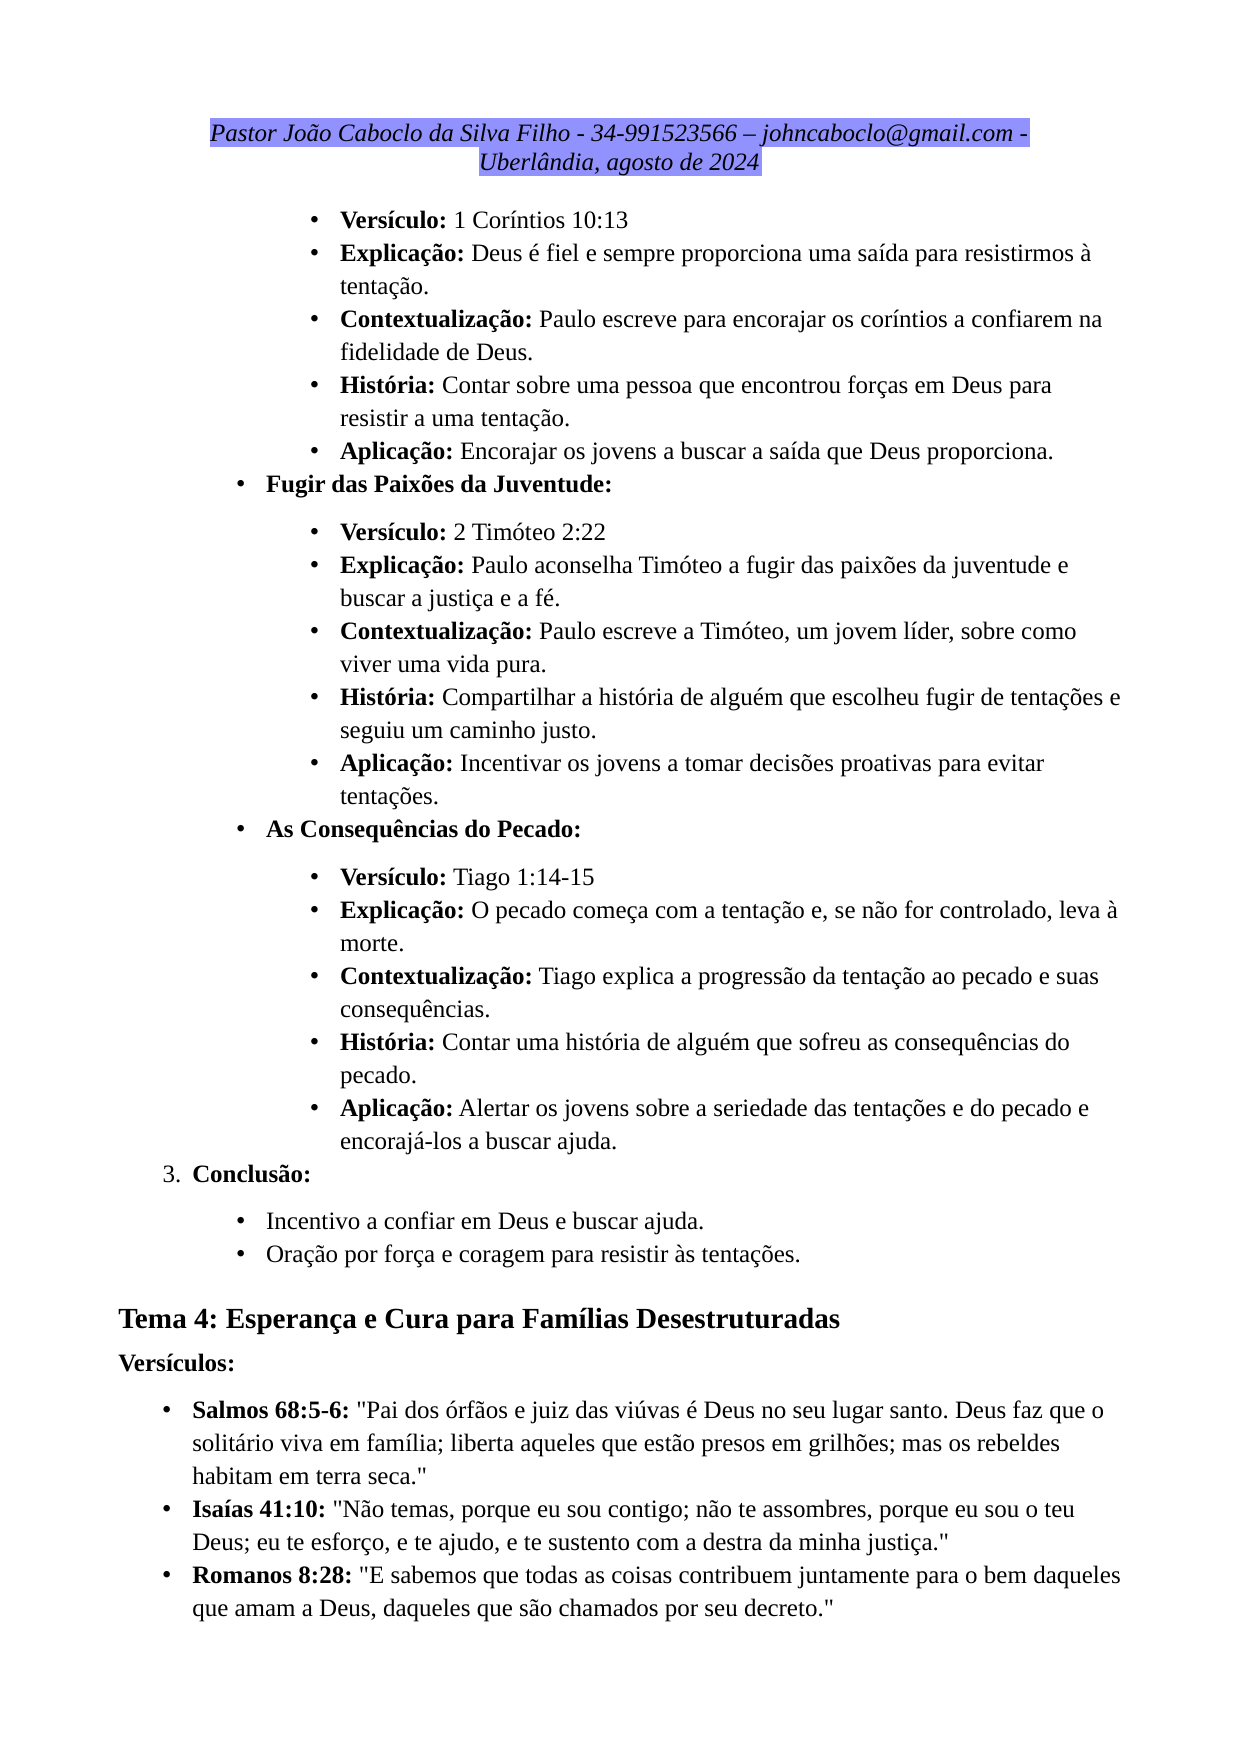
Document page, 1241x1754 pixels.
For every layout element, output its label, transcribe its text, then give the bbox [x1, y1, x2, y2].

list Versículo: 1 Coríntios 10:13 [310, 205, 1122, 234]
list Conclusão: [162, 1159, 1122, 1188]
list História: Compartilhar a história de alguém que escolheu fugir de tentações e seguiu um caminho justo. [310, 682, 1122, 744]
list Contextualização: Paulo escreve para encorajar os coríntios a confiarem na fidelidade de Deus. [310, 304, 1122, 366]
list Fugir das Paixões da Juventude: [236, 469, 1122, 498]
list Explicação: O pecado começa com a tentação e, se não for controlado, leva à morte. [310, 895, 1122, 956]
list Incentivo a confiar em Deus e buscar ajuda. [236, 1206, 1122, 1235]
list Contextualização: Paulo escreve a Timóteo, um jovem líder, sobre como viver uma vida pura. [310, 616, 1122, 678]
list Versículo: Tiago 1:14-15 [310, 862, 1122, 890]
list As Consequências do Pecado: [236, 814, 1122, 843]
list Salmos 68:5-6: "Pai dos órfãos e juiz das viúvas é Deus no seu lugar santo. Deus faz que o solitário viva em família; liberta aqueles que estão presos em grilhões; mas os rebeldes habitam em terra seca." [162, 1395, 1122, 1490]
list Versículo: 2 Timóteo 2:22 [310, 517, 1122, 546]
list Aplicação: Encorajar os jovens a buscar a saída que Deus proporciona. [310, 436, 1122, 465]
list Oração por força e coragem para resistir às tentações. [236, 1239, 1122, 1268]
list Explicação: Deus é fiel e sempre proporciona uma saída para resistirmos à tentação. [310, 238, 1122, 300]
subtitle Tema 4: Esperança e Cura para Famílias Desestruturadas [118, 1302, 1122, 1335]
list Romanos 8:28: "E sabemos que todas as coisas contribuem juntamente para o bem daqueles que amam a Deus, daqueles que são chamados por seu decreto." [162, 1560, 1122, 1622]
list Isaías 41:10: "Não temas, porque eu sou contigo; não te assombres, porque eu sou o teu Deus; eu te esforço, e te ajudo, e te sustento com a destra da minha justiça." [162, 1494, 1122, 1556]
list Aplicação: Incentivar os jovens a tomar decisões proativas para evitar tentações. [310, 748, 1122, 810]
list Explicação: Paulo aconselha Timóteo a fugir das paixões da juventude e buscar a justiça e a fé. [310, 550, 1122, 612]
list História: Contar sobre uma pessoa que encontrou forças em Deus para resistir a uma tentação. [310, 370, 1122, 432]
list Aplicação: Alertar os jovens sobre a seriedade das tentações e do pecado e encorajá-los a buscar ajuda. [310, 1093, 1122, 1154]
list História: Contar uma história de alguém que sofreu as consequências do pecado. [310, 1027, 1122, 1088]
list Contextualização: Tiago explica a progressão da tentação ao pecado e suas consequências. [310, 961, 1122, 1022]
text Versículos: [118, 1348, 1122, 1376]
